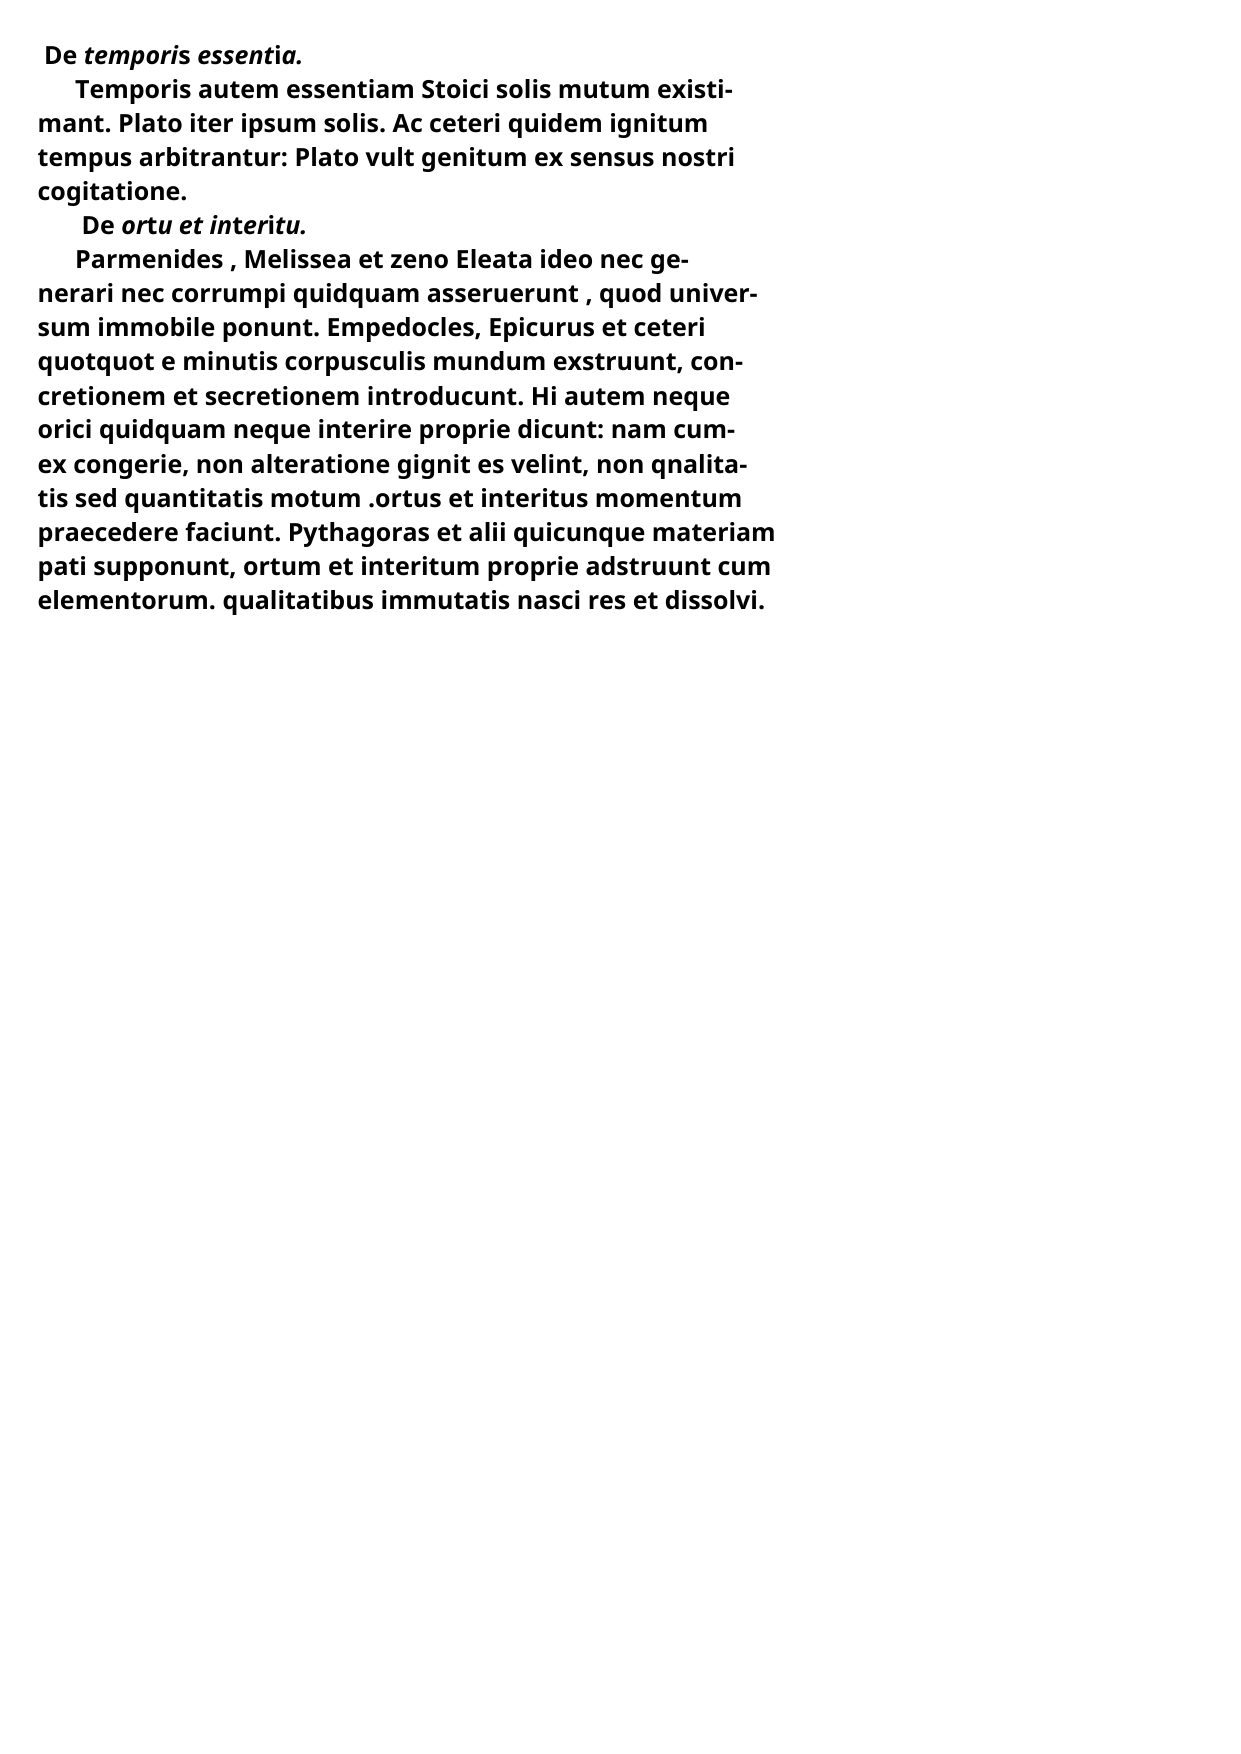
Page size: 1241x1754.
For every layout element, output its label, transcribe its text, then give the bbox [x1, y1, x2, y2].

text Temporis autem essentiam Stoici solis mutum existi- mant. Plato iter ipsum solis. Ac ceteri quidem ignitum tempus arbitrantur: Plato vult genitum ex sensus nostri cogitatione. [37, 72, 1203, 208]
text De temporis essentia. [37, 37, 1203, 72]
text De ortu et interitu. [37, 208, 1203, 242]
text Parmenides , Melissea et zeno Eleata ideo nec ge- nerari nec corrumpi quidquam asseruerunt , quod univer- sum immobile ponunt. Empedocles, Epicurus et ceteri quotquot e minutis corpusculis mundum exstruunt, con- cretionem et secretionem introducunt. Hi autem neque orici quidquam neque interire proprie dicunt: nam cum- ex congerie, non alteratione gignit es velint, non qnalita- tis sed quantitatis motum .ortus et interitus momentum praecedere faciunt. Pythagoras et alii quicunque materiam pati supponunt, ortum et interitum proprie adstruunt cum elementorum. qualitatibus immutatis nasci res et dissolvi. [37, 242, 1203, 617]
